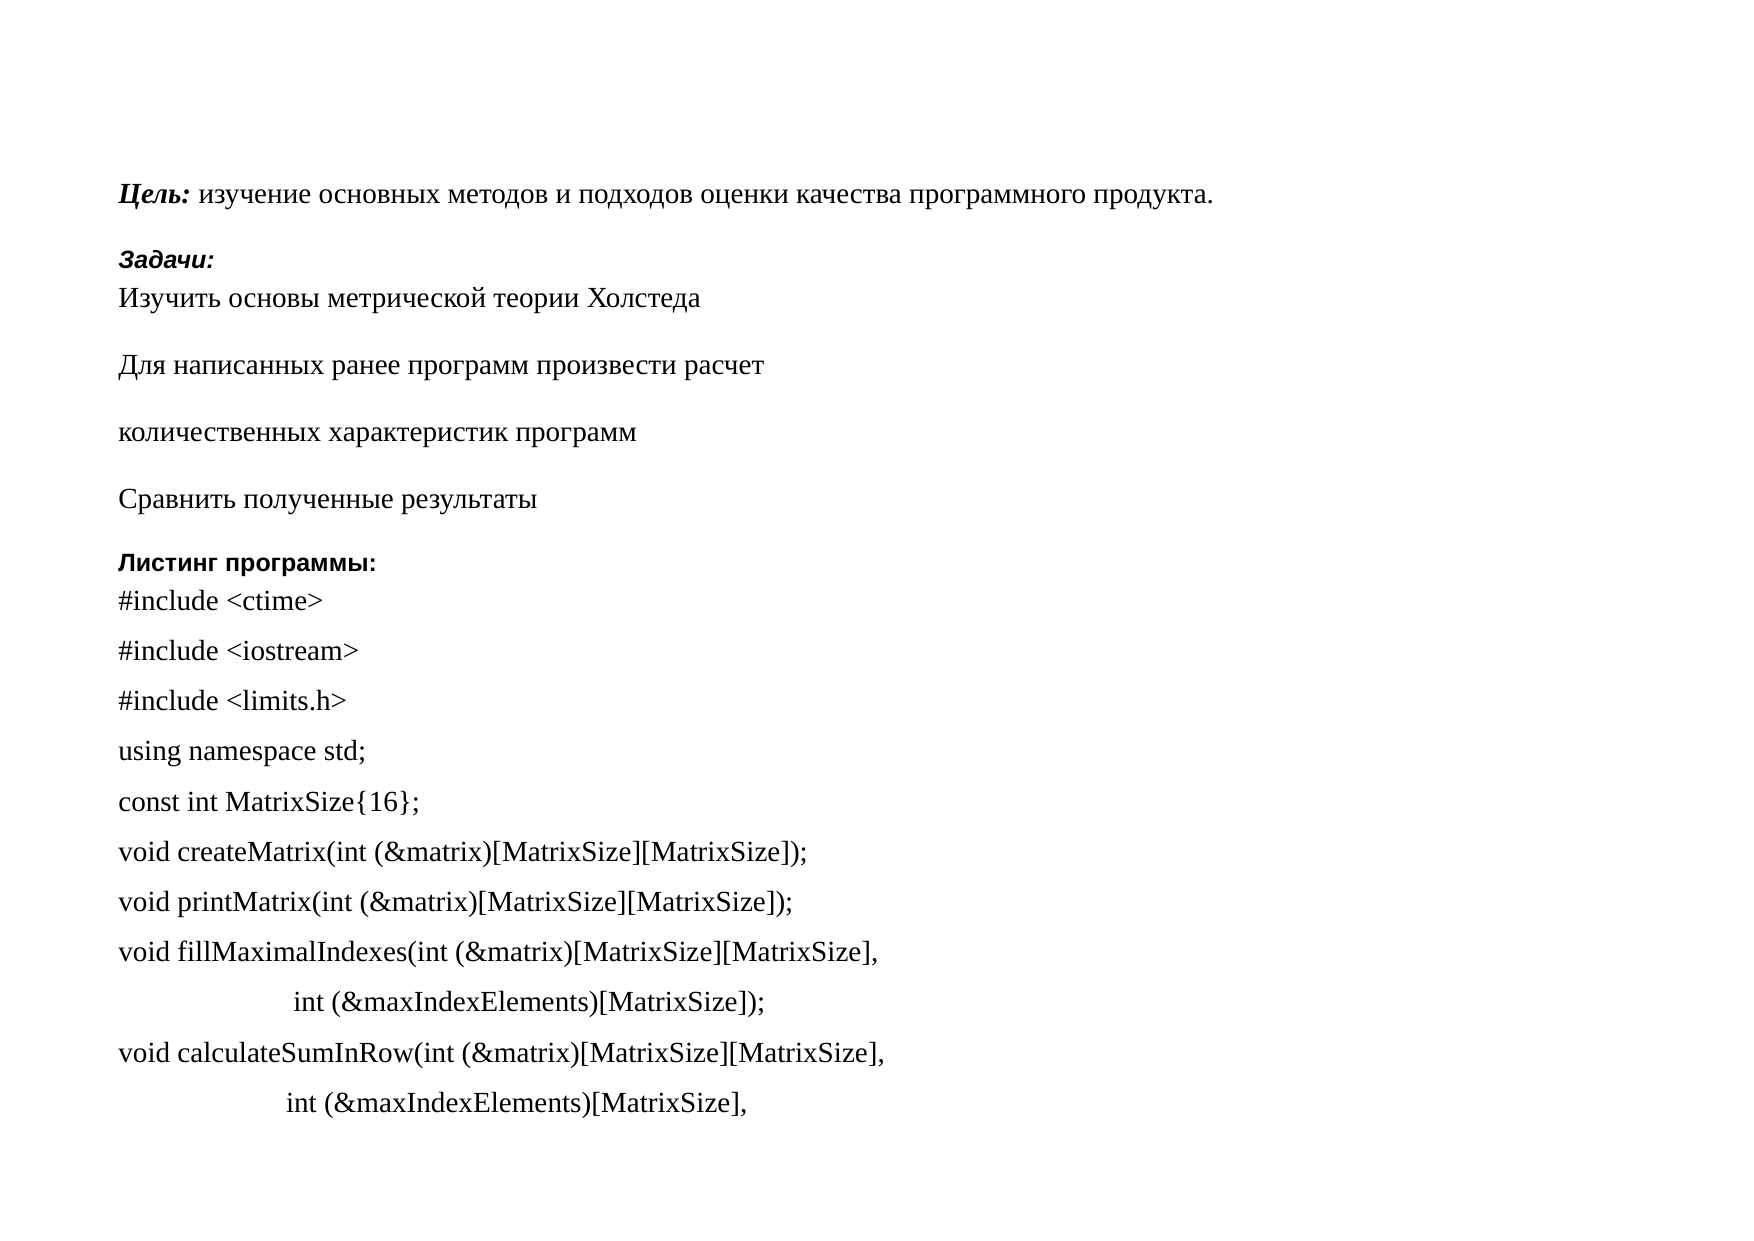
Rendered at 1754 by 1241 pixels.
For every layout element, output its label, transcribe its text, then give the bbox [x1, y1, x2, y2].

text Для написанных ранее программ произвести расчет [118, 347, 1636, 380]
text int (&maxIndexElements)[MatrixSize]); [118, 984, 1636, 1018]
text Сравнить полученные результаты [118, 481, 1636, 514]
text const int MatrixSize{16}; [118, 784, 1636, 817]
subtitle Листинг программы: [118, 548, 1636, 577]
text void fillMaximalIndexes(int (&matrix)[MatrixSize][MatrixSize], [118, 934, 1636, 968]
text void calculateSumInRow(int (&matrix)[MatrixSize][MatrixSize], [118, 1035, 1636, 1068]
text Цель: изучение основных методов и подходов оценки качества программного продукта. [118, 176, 1636, 210]
text #include <ctime> [118, 583, 1636, 616]
text #include <iostream> [118, 633, 1636, 667]
text using namespace std; [118, 733, 1636, 767]
text #include <limits.h> [118, 683, 1636, 717]
text void printMatrix(int (&matrix)[MatrixSize][MatrixSize]); [118, 884, 1636, 918]
text количественных характеристик программ [118, 414, 1636, 447]
text void createMatrix(int (&matrix)[MatrixSize][MatrixSize]); [118, 834, 1636, 867]
subtitle Задачи: [118, 245, 1636, 274]
text int (&maxIndexElements)[MatrixSize], [118, 1085, 1636, 1118]
text Изучить основы метрической теории Холстеда [118, 280, 1636, 313]
